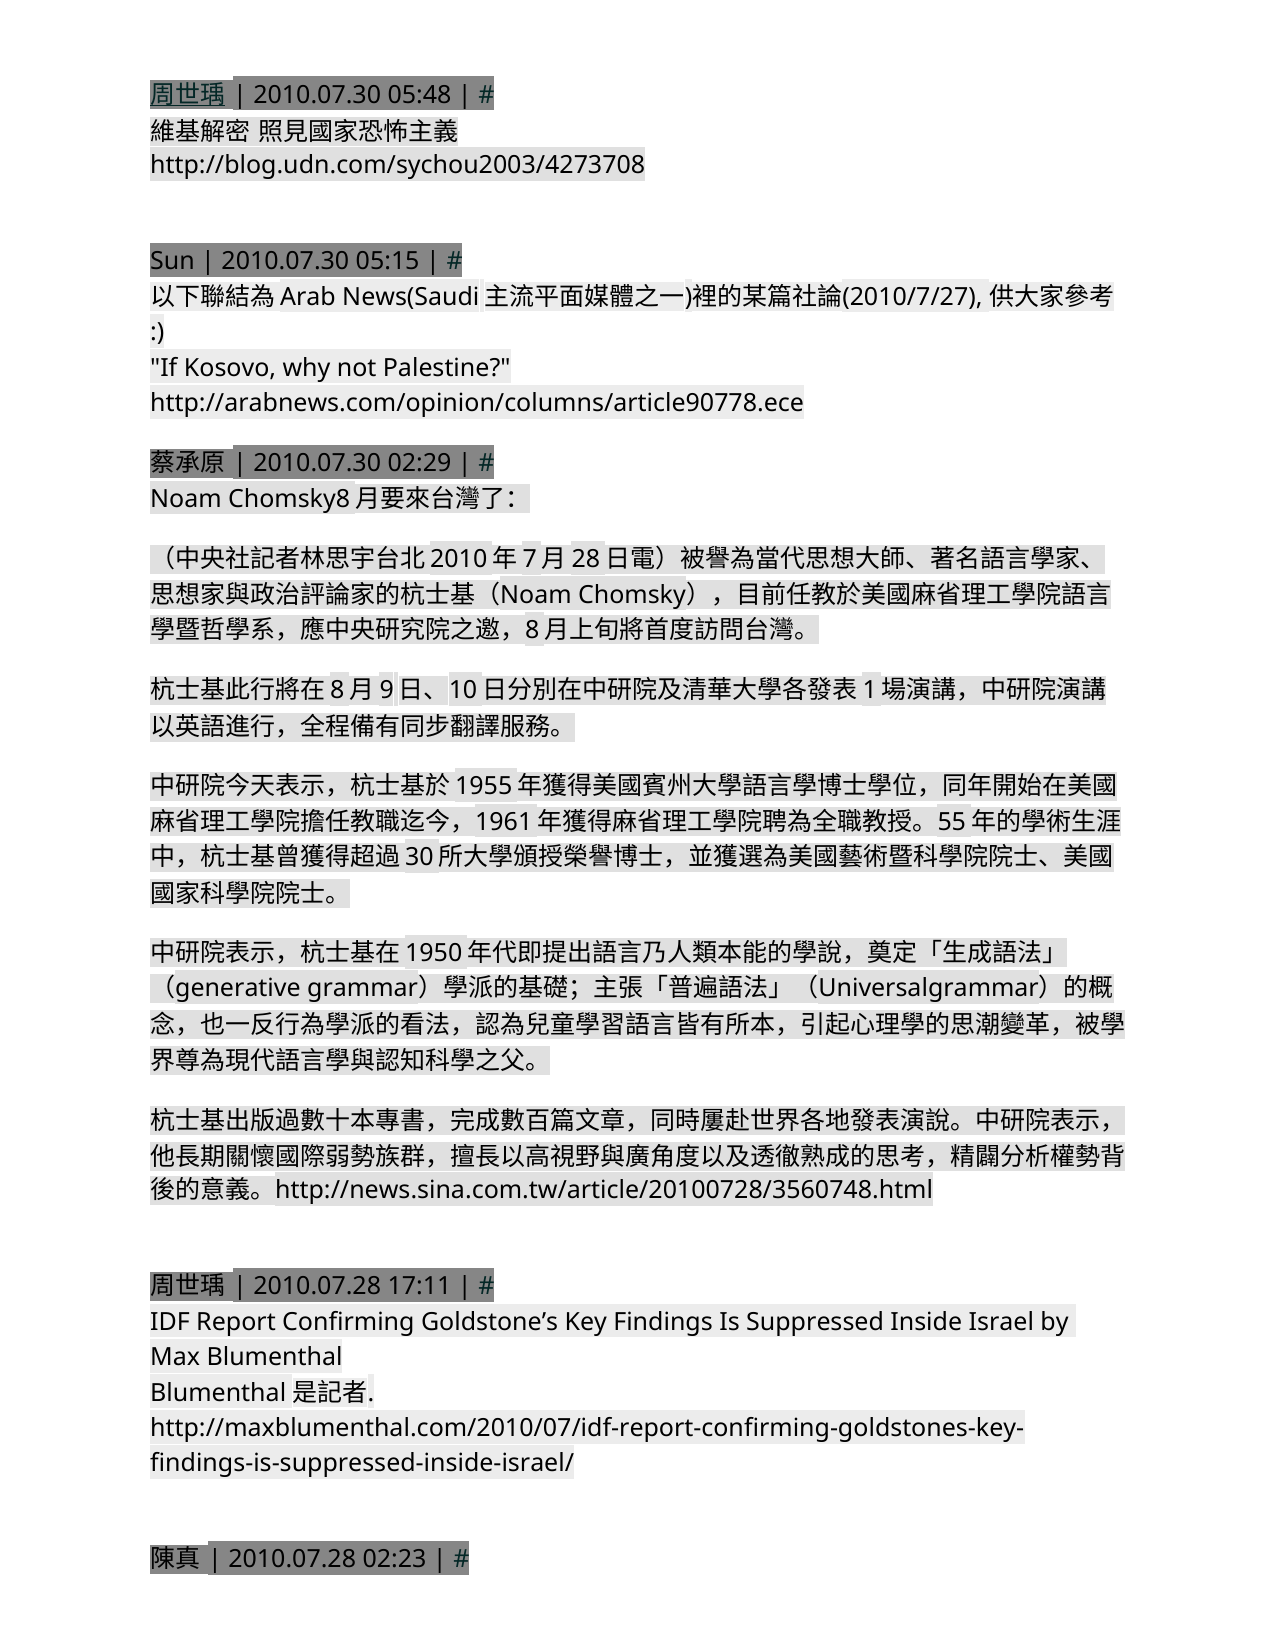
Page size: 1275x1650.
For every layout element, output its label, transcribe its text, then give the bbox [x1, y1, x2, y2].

text 周世瑀 | 2010.07.28 17:11 | # [150, 1267, 1125, 1302]
text 蔡承原 | 2010.07.30 02:29 | # [150, 444, 1125, 479]
text 維基解密 照見國家恐怖主義 http://blog.udn.com/sychou2003/4273708 [150, 110, 1125, 217]
text 周世瑀 | 2010.07.30 05:48 | # [150, 75, 1125, 110]
text （中央社記者林思宇台北2010年7月28日電）被譽為當代思想大師、著名語言學家、思想家與政治評論家的杭士基（Noam Chomsky），目前任教於美國麻省理工學院語言學暨哲學系，應中央研究院之邀，8月上旬將首度訪問台灣。 [150, 539, 1125, 646]
text 陳真 | 2010.07.28 02:23 | # [150, 1539, 1125, 1575]
text IDF Report Confirming Goldstone’s Key Findings Is Suppressed Inside Israel by Max Blumenthal Blumenthal 是記者. http://maxblumenthal.com/2010/07/idf-report-confirming-goldstones-key-findings-is-suppressed-inside-israel/ [150, 1302, 1125, 1514]
text 以下聯結為Arab News(Saudi主流平面媒體之一)裡的某篇社論(2010/7/27), 供大家參考 :) "If Kosovo, why not Palestine?" http://arabnews.com/opinion/columns/article90778.ece [150, 277, 1125, 419]
text 中研院表示，杭士基在1950年代即提出語言乃人類本能的學說，奠定「生成語法」（generative grammar）學派的基礎；主張「普遍語法」（Universalgrammar）的概念，也一反行為學派的看法，認為兒童學習語言皆有所本，引起心理學的思潮變革，被學界尊為現代語言學與認知科學之父。 [150, 933, 1125, 1075]
text Sun | 2010.07.30 05:15 | # [150, 242, 1125, 277]
text Noam Chomsky8月要來台灣了： [150, 479, 1125, 514]
text 杭士基此行將在8月9日、10日分別在中研院及清華大學各發表1場演講，中研院演講以英語進行，全程備有同步翻譯服務。 [150, 671, 1125, 742]
text 杭士基出版過數十本專書，完成數百篇文章，同時屢赴世界各地發表演說。中研院表示，他長期關懷國際弱勢族群，擅長以高視野與廣角度以及透徹熟成的思考，精闢分析權勢背後的意義。http://news.sina.com.tw/article/20100728/3560748.html [150, 1100, 1125, 1242]
text 中研院今天表示，杭士基於1955年獲得美國賓州大學語言學博士學位，同年開始在美國麻省理工學院擔任教職迄今，1961年獲得麻省理工學院聘為全職教授。55年的學術生涯中，杭士基曾獲得超過30所大學頒授榮譽博士，並獲選為美國藝術暨科學院院士、美國國家科學院院士。 [150, 767, 1125, 908]
